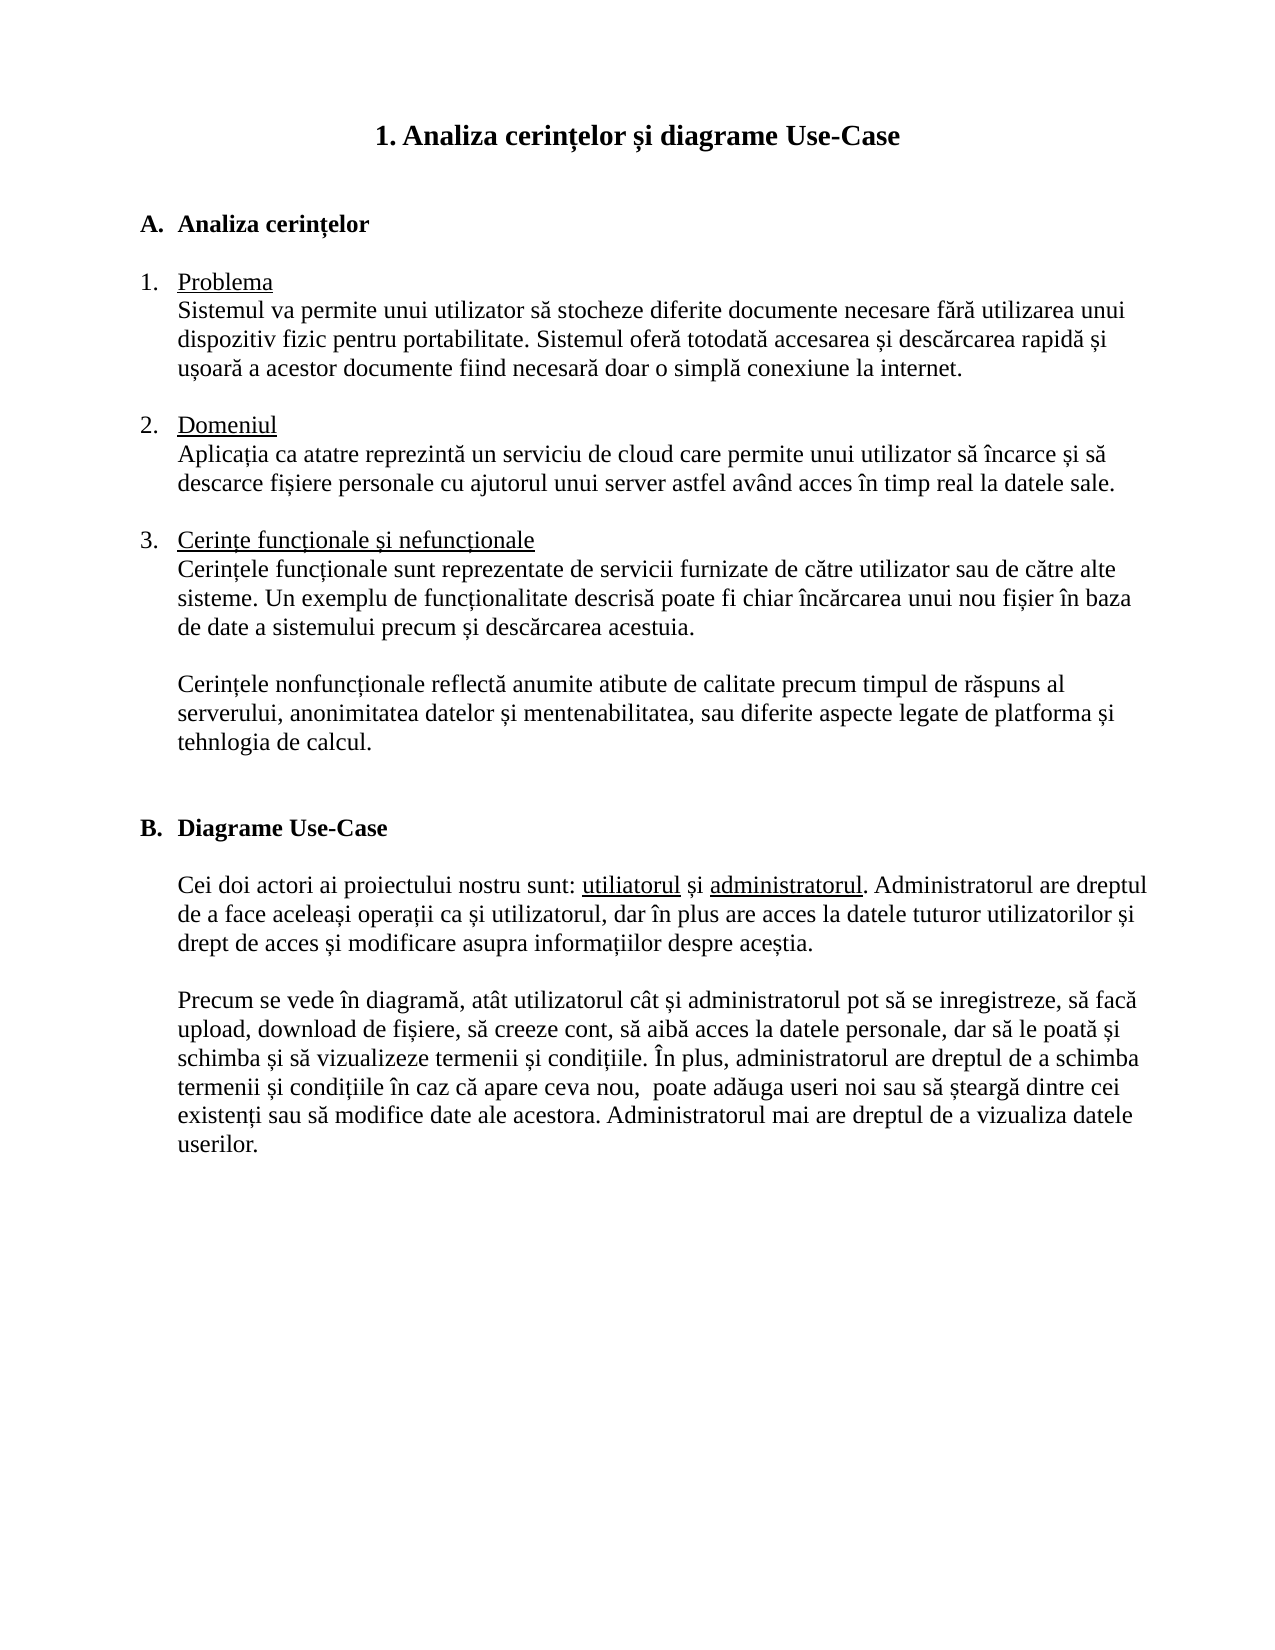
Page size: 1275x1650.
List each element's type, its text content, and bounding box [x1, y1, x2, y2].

list Precum se vede în diagramă, atât utilizatorul cât și administratorul pot să se inregistreze, să facă upload, download de fișiere, să creeze cont, să aibă acces la datele personale, dar să le poată și schimba și să vizualizeze termenii și condițiile. În plus, administratorul are dreptul de a schimba termenii și condițiile în caz că apare ceva nou, poate adăuga useri noi sau să șteargă dintre cei existenți sau să modifice date ale acestora. Administratorul mai are dreptul de a vizualiza datele userilor. [177, 985, 1157, 1158]
list Diagrame Use-Case [140, 813, 1157, 842]
text 1. Analiza cerințelor și diagrame Use-Case [118, 118, 1157, 152]
list Cerințele funcționale sunt reprezentate de servicii furnizate de către utilizator sau de către alte sisteme. Un exemplu de funcționalitate descrisă poate fi chiar încărcarea unui nou fișier în baza de date a sistemului precum și descărcarea acestuia. [177, 554, 1157, 640]
list Cei doi actori ai proiectului nostru sunt: utiliatorul și administratorul. Administratorul are dreptul de a face aceleași operații ca și utilizatorul, dar în plus are acces la datele tuturor utilizatorilor și drept de acces și modificare asupra informațiilor despre aceștia. [177, 870, 1157, 957]
list Sistemul va permite unui utilizator să stocheze diferite documente necesare fără utilizarea unui dispozitiv fizic pentru portabilitate. Sistemul oferă totodată accesarea și descărcarea rapidă și ușoară a acestor documente fiind necesară doar o simplă conexiune la internet. [177, 295, 1157, 382]
list Cerințele nonfuncționale reflectă anumite atibute de calitate precum timpul de răspuns al serverului, anonimitatea datelor și mentenabilitatea, sau diferite aspecte legate de platforma și tehnlogia de calcul. [177, 669, 1157, 755]
list Analiza cerințelor [140, 209, 1157, 238]
list Aplicația ca atatre reprezintă un serviciu de cloud care permite unui utilizator să încarce și să descarce fișiere personale cu ajutorul unui server astfel având acces în timp real la datele sale. [177, 439, 1157, 497]
list Domeniul [140, 410, 1157, 439]
list Cerințe funcționale și nefuncționale [140, 525, 1157, 554]
list Problema [140, 267, 1157, 295]
